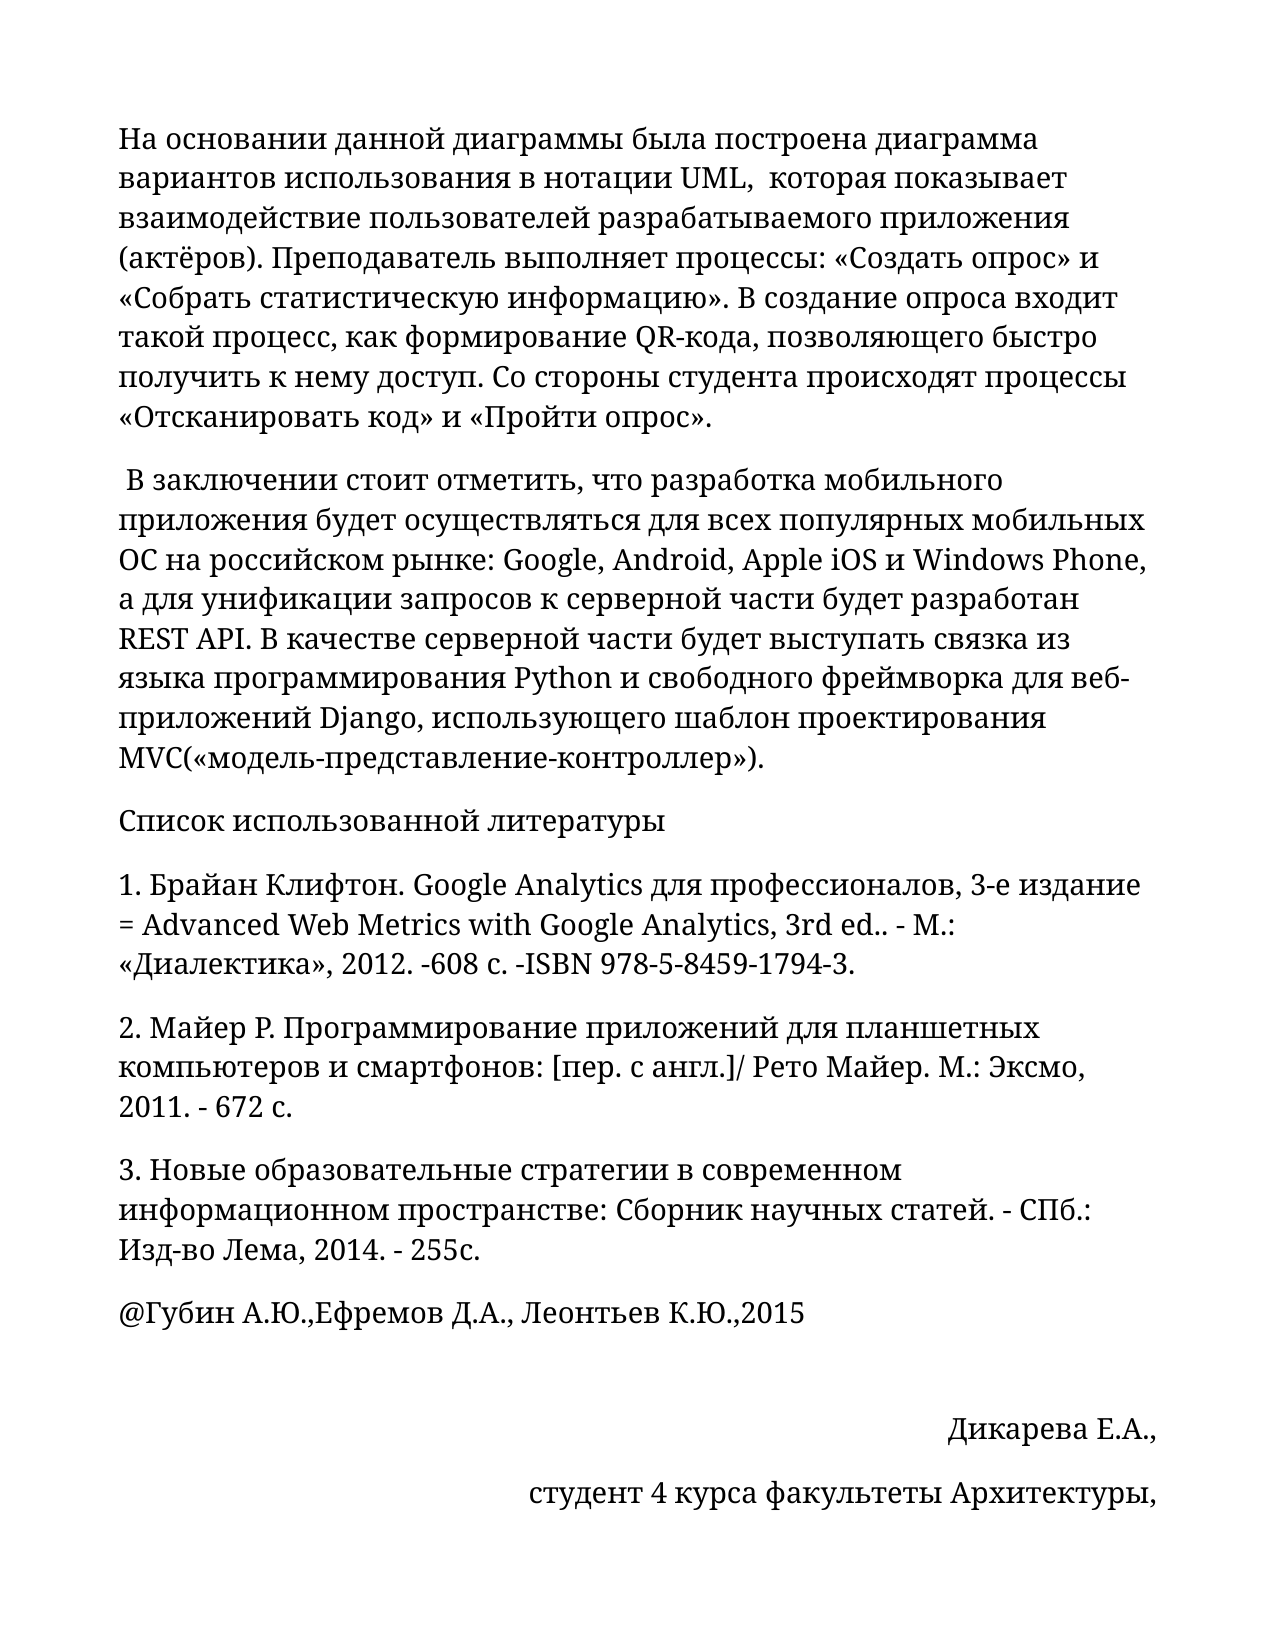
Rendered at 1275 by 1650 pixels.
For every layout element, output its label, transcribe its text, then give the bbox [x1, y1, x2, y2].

text На основании данной диаграммы была построена диаграмма вариантов использования в нотации UML, которая показывает взаимодействие пользователей разрабатываемого приложения (актёров). Преподаватель выполняет процессы: «Создать опрос» и «Собрать статистическую информацию». В создание опроса входит такой процесс, как формирование QR-кода, позволяющего быстро получить к нему доступ. Со стороны студента происходят процессы «Отсканировать код» и «Пройти опрос». [118, 118, 1157, 436]
text 3. Новые образовательные стратегии в современном информационном пространстве: Сборник научных статей. - СПб.: Изд-во Лема, 2014. - 255с. [118, 1150, 1157, 1269]
text 1. Брайан Клифтон. Google Analytics для профессионалов, 3-е издание = Advanced Web Metrics with Google Analytics, 3rd ed.. - М.: «Диалектика», 2012. -608 с. -ISBN 978-5-8459-1794-3. [118, 864, 1157, 983]
text Список использованной литературы [118, 801, 1157, 840]
text Дикарева Е.А., [118, 1408, 1157, 1448]
text 2. Майер Р. Программирование приложений для планшетных компьютеров и смартфонов: [пер. с англ.]/ Рето Майер. М.: Эксмо, 2011. - 672 с. [118, 1007, 1157, 1126]
text студент 4 курса факультеты Архитектуры, [118, 1472, 1157, 1512]
text @Губин А.Ю.,Ефремов Д.А., Леонтьев К.Ю.,2015 [118, 1292, 1157, 1332]
text В заключении стоит отметить, что разработка мобильного приложения будет осуществляться для всех популярных мобильных ОС на российском рынке: Google, Android, Apple iOS и Windows Phone, а для унификации запросов к серверной части будет разработан REST API. В качестве серверной части будет выступать связка из языка программирования Python и свободного фреймворка для веб-приложений Django, использующего шаблон проектирования MVC(«модель-представление-контроллер»). [118, 459, 1157, 777]
